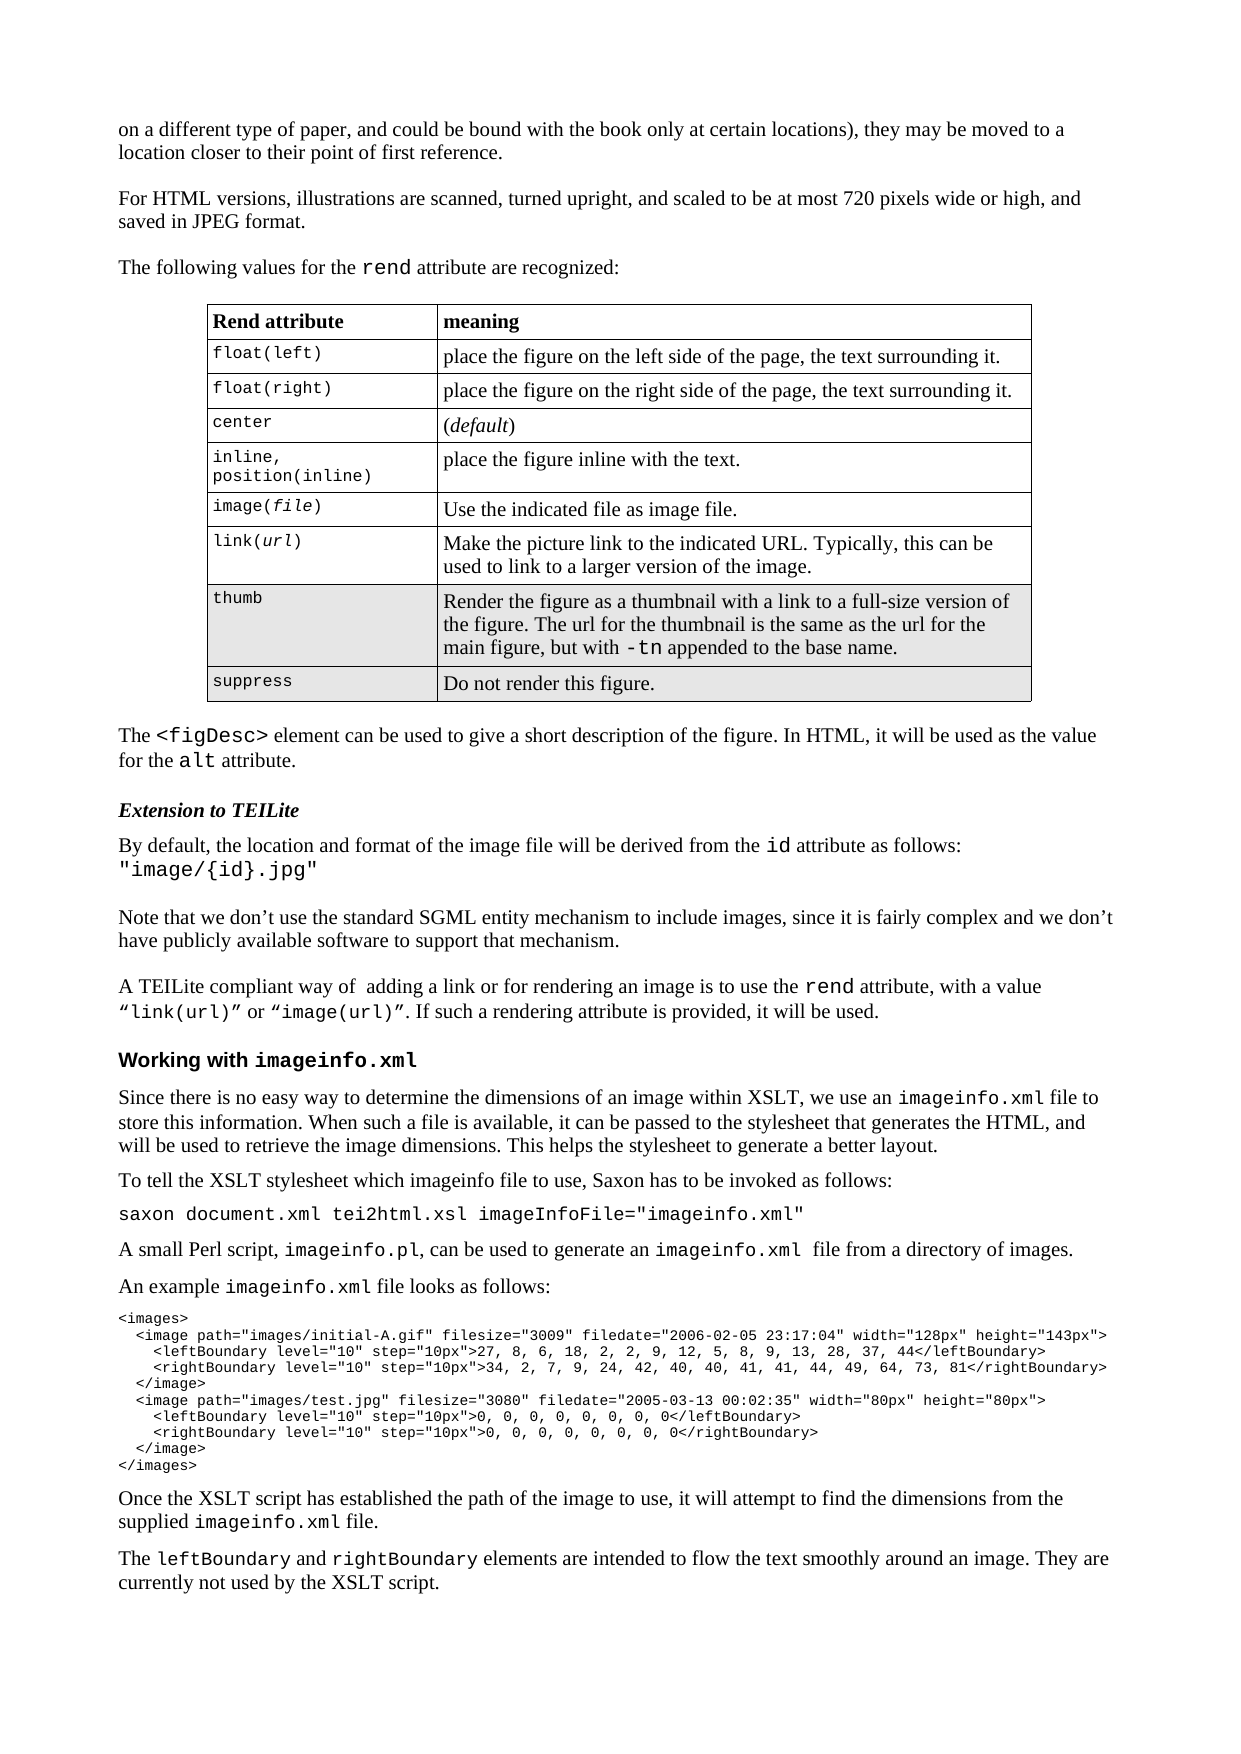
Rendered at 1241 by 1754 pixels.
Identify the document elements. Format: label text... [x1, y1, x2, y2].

table_cell place the figure inline with the text. [438, 443, 1031, 492]
text Once the XSLT script has established the path of the image to use, it will attempt to find the dimensions from the supplied imageinfo.xml file. [118, 1487, 1122, 1534]
table_cell float(left) [208, 340, 437, 373]
table_cell float(right) [208, 374, 437, 408]
text The following values for the rend attribute are recognized: [118, 256, 1122, 281]
text on a different type of paper, and could be bound with the book only at certain locations), they may be moved to a location closer to their point of first reference. [118, 118, 1122, 164]
table_cell thumb [208, 585, 437, 666]
table_cell Render the figure as a thumbnail with a link to a full-size version of the figure. The url for the thumbnail is the same as the url for the main figure, but with -tn appended to the base name. [438, 585, 1031, 666]
text saxon document.xml tei2html.xsl imageInfoFile="imageinfo.xml" [118, 1204, 1122, 1226]
text The <figDesc> element can be used to give a short description of the figure. In HTML, it will be used as the value for the alt attribute. [118, 724, 1122, 774]
table_cell (default) [438, 409, 1031, 442]
table_cell link(url) [208, 527, 437, 584]
text For HTML versions, illustrations are scanned, turned upright, and scaled to be at most 720 pixels wide or high, and saved in JPEG format. [118, 187, 1122, 233]
table_header Rend attribute [208, 305, 437, 339]
table_cell image(file) [208, 493, 437, 526]
table_cell place the figure on the left side of the page, the text surrounding it. [438, 340, 1031, 373]
text A small Perl script, imageinfo.pl, can be used to generate an imageinfo.xml file from a directory of images. [118, 1238, 1122, 1263]
text An example imageinfo.xml file looks as follows: [118, 1275, 1122, 1299]
text By default, the location and format of the image file will be derived from the id attribute as follows: "image/{id}.jpg" [118, 834, 1122, 883]
text Since there is no easy way to determine the dimensions of an image within XSLT, we use an imageinfo.xml file to store this information. When such a file is available, it can be passed to the stylesheet that generates the HTML, and will be used to retrieve the image dimensions. This helps the stylesheet to generate a better layout. [118, 1086, 1122, 1157]
table_cell inline, position(inline) [208, 443, 437, 492]
text The leftBoundary and rightBoundary elements are intended to flow the text smoothly around an image. They are currently not used by the XSLT script. [118, 1547, 1122, 1594]
text A TEILite compliant way of adding a link or for rendering an image is to use the rend attribute, with a value “link(url)” or “image(url)”. If such a rendering attribute is provided, it will be used. [118, 975, 1122, 1024]
table_header meaning [438, 305, 1031, 339]
table_cell center [208, 409, 437, 442]
text Note that we don’t use the standard SGML entity mechanism to include images, since it is fairly complex and we don’t have publicly available software to support that mechanism. [118, 906, 1122, 952]
subtitle Working with imageinfo.xml [118, 1049, 1122, 1074]
table_cell Make the picture link to the indicated URL. Typically, this can be used to link to a larger version of the image. [438, 527, 1031, 584]
subtitle Extension to TEILite [118, 799, 1122, 822]
text To tell the XSLT stylesheet which imageinfo file to use, Saxon has to be invoked as follows: [118, 1169, 1122, 1192]
text <images> <image path="images/initial-A.gif" filesize="3009" filedate="2006-02-05 23:17:04" width="128px" height="143px"> <leftBoundary level="10" step="10px">27, 8, 6, 18, 2, 2, 9, 12, 5, 8, 9, 13, 28, 37, 44</leftBoundary> <rightBoundary level="10" step="10px">34, 2, 7, 9, 24, 42, 40, 40, 41, 41, 44, 49, 64, 73, 81</rightBoundary> </image> <image path="images/test.jpg" filesize="3080" filedate="2005-03-13 00:02:35" width="80px" height="80px"> <leftBoundary level="10" step="10px">0, 0, 0, 0, 0, 0, 0, 0</leftBoundary> <rightBoundary level="10" step="10px">0, 0, 0, 0, 0, 0, 0, 0</rightBoundary> </image> </images> [118, 1312, 1122, 1474]
table_cell place the figure on the right side of the page, the text surrounding it. [438, 374, 1031, 408]
table_cell suppress [208, 667, 437, 701]
table_cell Use the indicated file as image file. [438, 493, 1031, 526]
table_cell Do not render this figure. [438, 667, 1031, 701]
